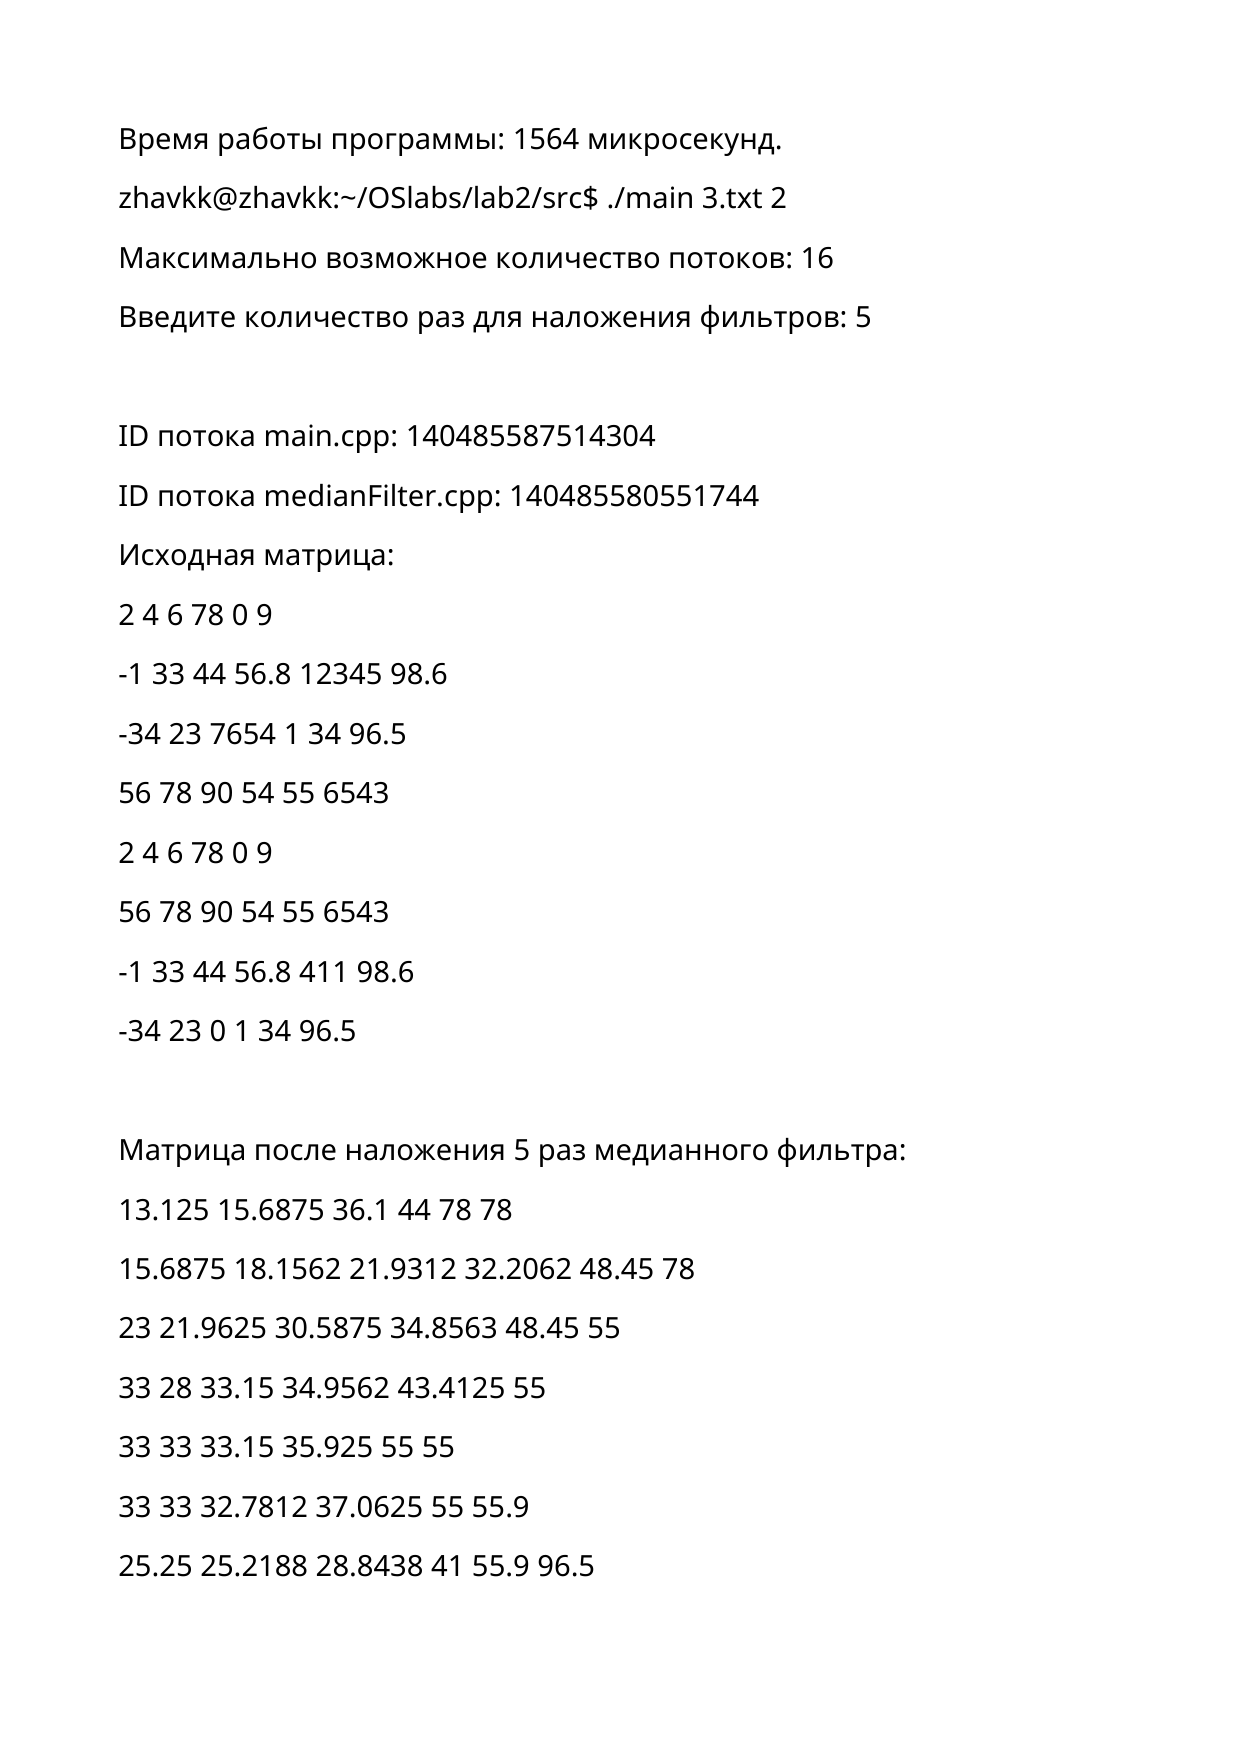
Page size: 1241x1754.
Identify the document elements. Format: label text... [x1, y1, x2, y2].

text Максимально возможное количество потоков: 16 [118, 237, 1122, 277]
text 2 4 6 78 0 9 [118, 594, 1122, 634]
text Время работы программы: 1564 микросекунд. [118, 118, 1122, 158]
text 33 28 33.15 34.9562 43.4125 55 [118, 1367, 1122, 1407]
text 56 78 90 54 55 6543 [118, 891, 1122, 931]
text ID потока main.cpp: 140485587514304 [118, 416, 1122, 455]
text 13.125 15.6875 36.1 44 78 78 [118, 1189, 1122, 1228]
text 33 33 32.7812 37.0625 55 55.9 [118, 1486, 1122, 1526]
text Введите количество раз для наложения фильтров: 5 [118, 297, 1122, 336]
text 56 78 90 54 55 6543 [118, 772, 1122, 812]
text zhavkk@zhavkk:~/OSlabs/lab2/src$ ./main 3.txt 2 [118, 178, 1122, 217]
text 33 33 33.15 35.925 55 55 [118, 1427, 1122, 1466]
text 2 4 6 78 0 9 [118, 832, 1122, 872]
text Исходная матрица: [118, 534, 1122, 574]
text -1 33 44 56.8 12345 98.6 [118, 653, 1122, 693]
text 23 21.9625 30.5875 34.8563 48.45 55 [118, 1308, 1122, 1347]
text -34 23 0 1 34 96.5 [118, 1010, 1122, 1050]
text Матрица после наложения 5 раз медианного фильтра: [118, 1129, 1122, 1169]
text -1 33 44 56.8 411 98.6 [118, 951, 1122, 991]
text 25.25 25.2188 28.8438 41 55.9 96.5 [118, 1546, 1122, 1585]
text ID потока medianFilter.cpp: 140485580551744 [118, 475, 1122, 515]
text 15.6875 18.1562 21.9312 32.2062 48.45 78 [118, 1248, 1122, 1288]
text -34 23 7654 1 34 96.5 [118, 713, 1122, 753]
